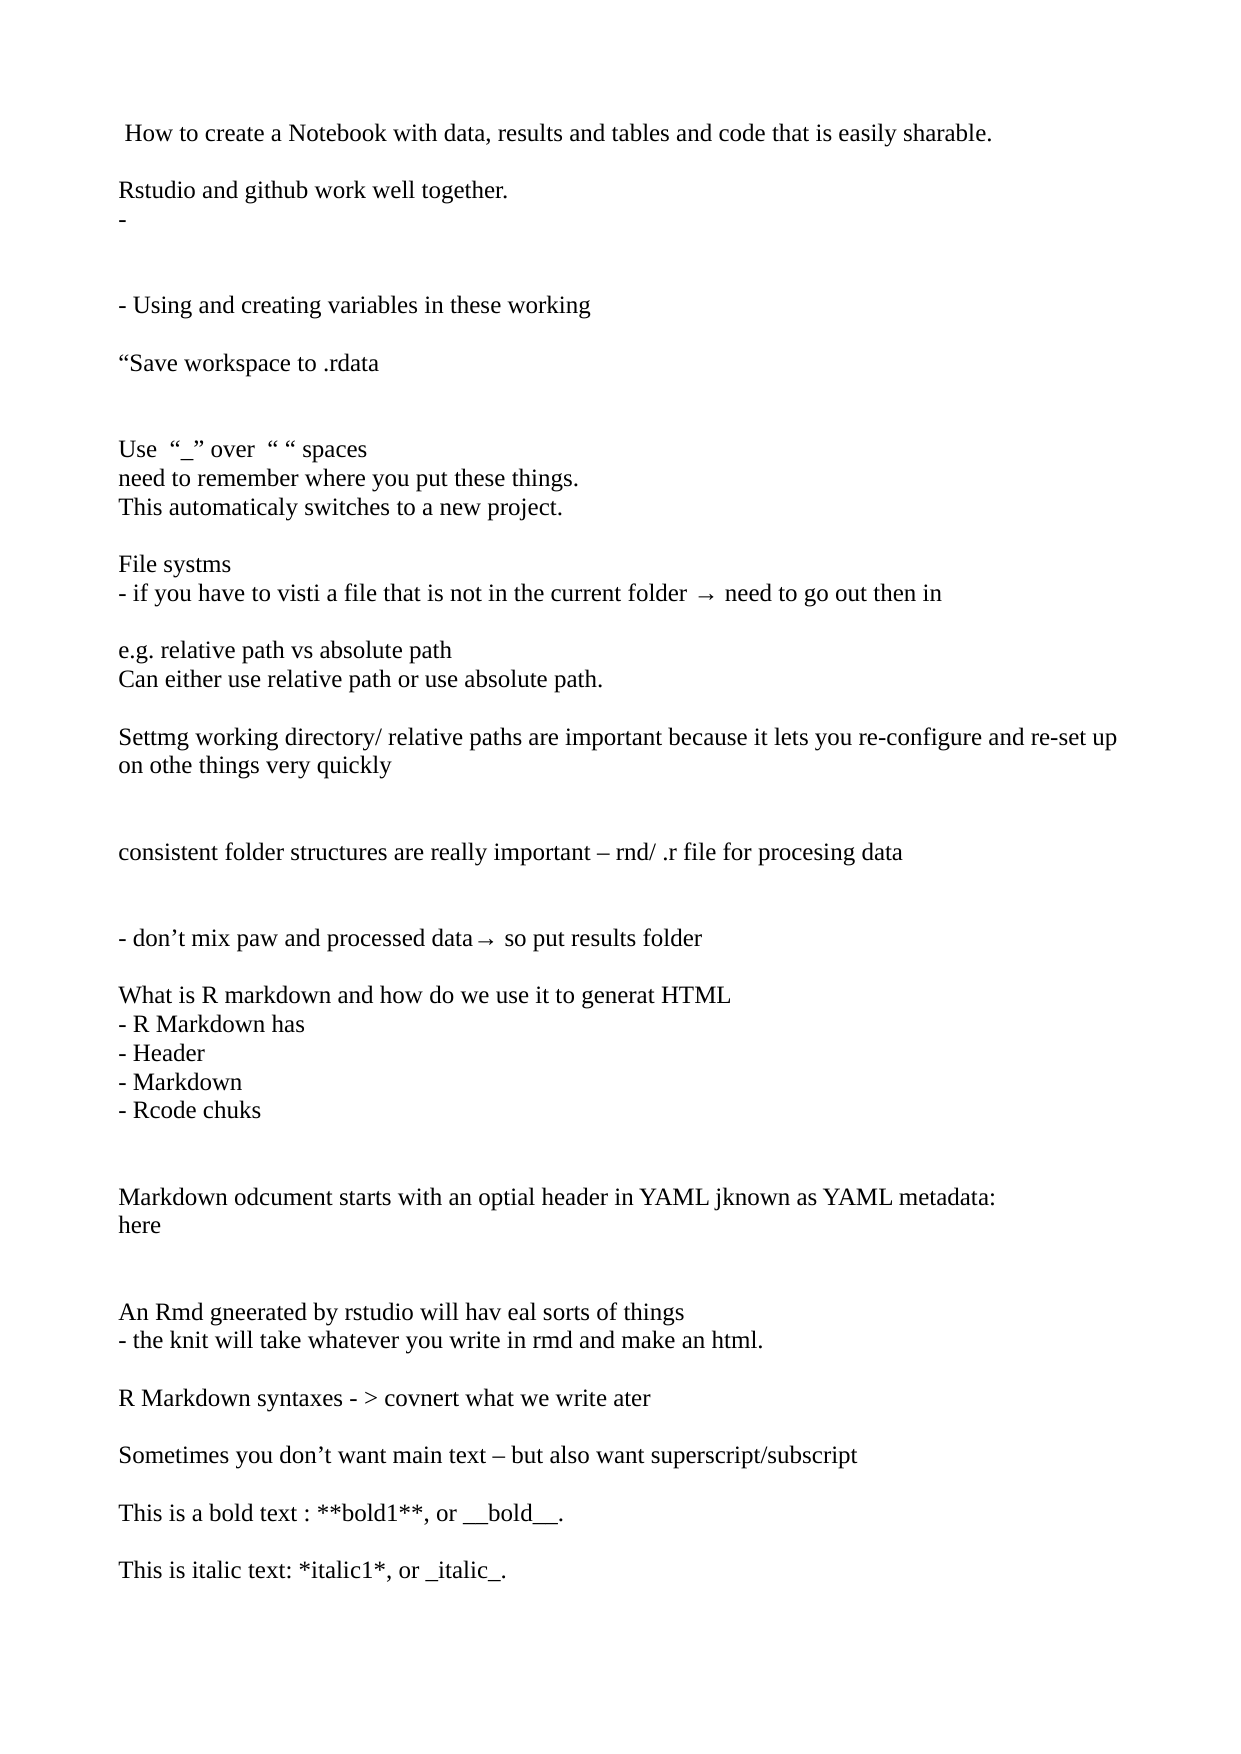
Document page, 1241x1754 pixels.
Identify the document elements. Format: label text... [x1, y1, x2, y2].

text Markdown odcument starts with an optial header in YAML jknown as YAML metadata: [118, 1182, 1122, 1211]
text Settmg working directory/ relative paths are important because it lets you re-configure and re-set up on othe things very quickly [118, 722, 1122, 779]
text R Markdown syntaxes - > covnert what we write ater [118, 1383, 1122, 1412]
text - R Markdown has [118, 1009, 1122, 1038]
text - Markdown [118, 1067, 1122, 1096]
text How to create a Notebook with data, results and tables and code that is easily sharable. [118, 118, 1122, 147]
text This is a bold text : **bold1**, or __bold__. [118, 1498, 1122, 1527]
text - Rcode chuks [118, 1096, 1122, 1124]
text here [118, 1211, 1122, 1239]
text - [118, 204, 1122, 233]
text - Using and creating variables in these working [118, 291, 1122, 319]
text File systms [118, 549, 1122, 578]
text Can either use relative path or use absolute path. [118, 664, 1122, 693]
text An Rmd gneerated by rstudio will hav eal sorts of things [118, 1297, 1122, 1326]
text - if you have to visti a file that is not in the current folder → need to go out then in [118, 578, 1122, 607]
text consistent folder structures are really important – rnd/ .r file for procesing data [118, 837, 1122, 866]
text - the knit will take whatever you write in rmd and make an html. [118, 1326, 1122, 1354]
text - Header [118, 1038, 1122, 1067]
text What is R markdown and how do we use it to generat HTML [118, 981, 1122, 1009]
text This is italic text: *italic1*, or _italic_. [118, 1556, 1122, 1584]
text Use “_” over “ “ spaces [118, 434, 1122, 463]
text Sometimes you don’t want main text – but also want superscript/subscript [118, 1441, 1122, 1469]
text e.g. relative path vs absolute path [118, 636, 1122, 664]
text Rstudio and github work well together. [118, 176, 1122, 204]
text - don’t mix paw and processed data→ so put results folder [118, 923, 1122, 952]
text need to remember where you put these things. [118, 463, 1122, 492]
text “Save workspace to .rdata [118, 348, 1122, 377]
text This automaticaly switches to a new project. [118, 492, 1122, 521]
